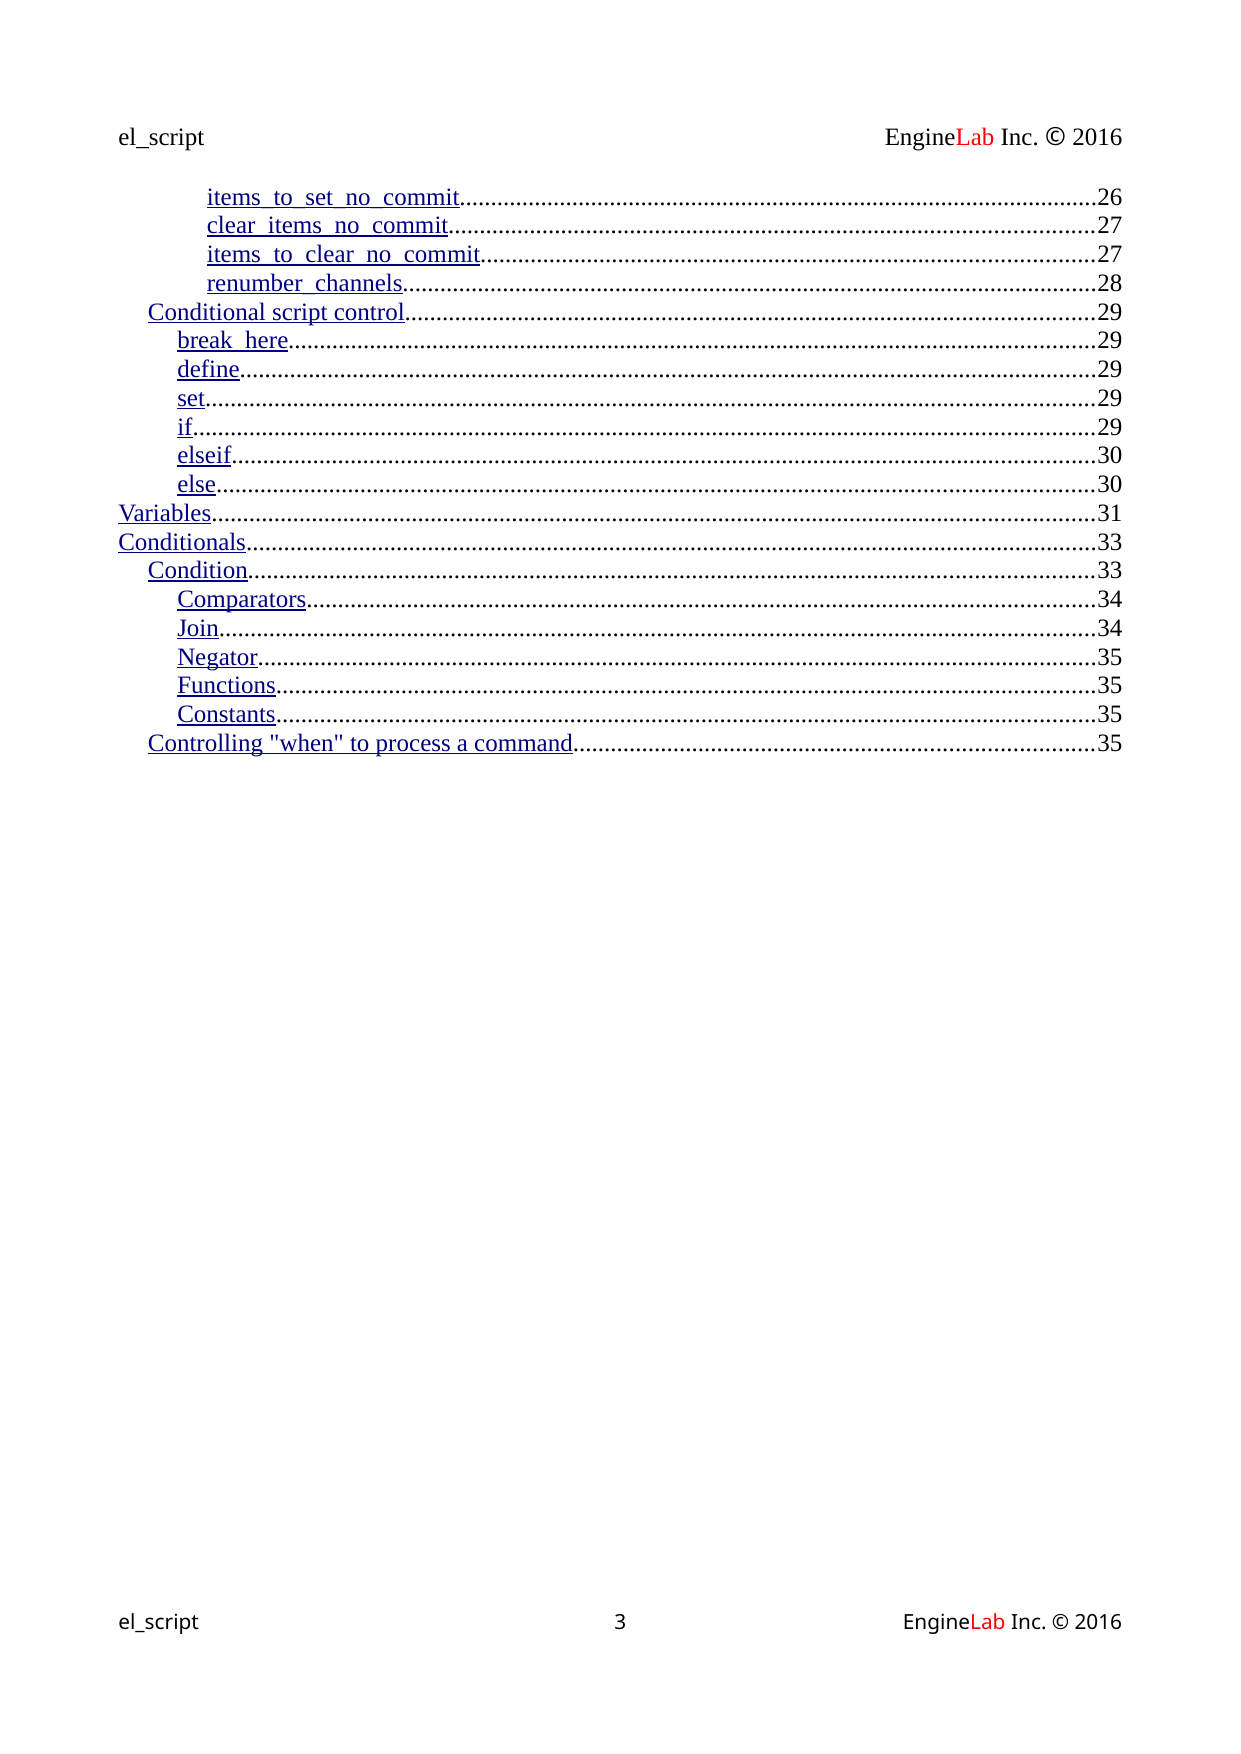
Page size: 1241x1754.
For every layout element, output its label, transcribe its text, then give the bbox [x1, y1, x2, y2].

text break_here 29 [177, 325, 1122, 354]
text set 29 [177, 383, 1122, 412]
text if 29 [177, 412, 1122, 440]
text elseif 30 [177, 440, 1122, 469]
text define 29 [177, 354, 1122, 383]
text Conditional script control 29 [148, 297, 1122, 325]
text Conditionals 33 [118, 527, 1122, 555]
text Constants 35 [177, 699, 1122, 728]
text Join 34 [177, 613, 1122, 642]
text clear_items_no_commit 27 [207, 210, 1122, 239]
text renumber_channels 28 [207, 268, 1122, 297]
text Negator 35 [177, 642, 1122, 670]
text else 30 [177, 469, 1122, 498]
text Controlling "when" to process a command 35 [148, 728, 1122, 757]
text Condition 33 [148, 555, 1122, 584]
text Comparators 34 [177, 584, 1122, 613]
text items_to_set_no_commit 26 [207, 182, 1122, 210]
text Functions 35 [177, 670, 1122, 699]
text Variables 31 [118, 498, 1122, 527]
text items_to_clear_no_commit 27 [207, 239, 1122, 268]
